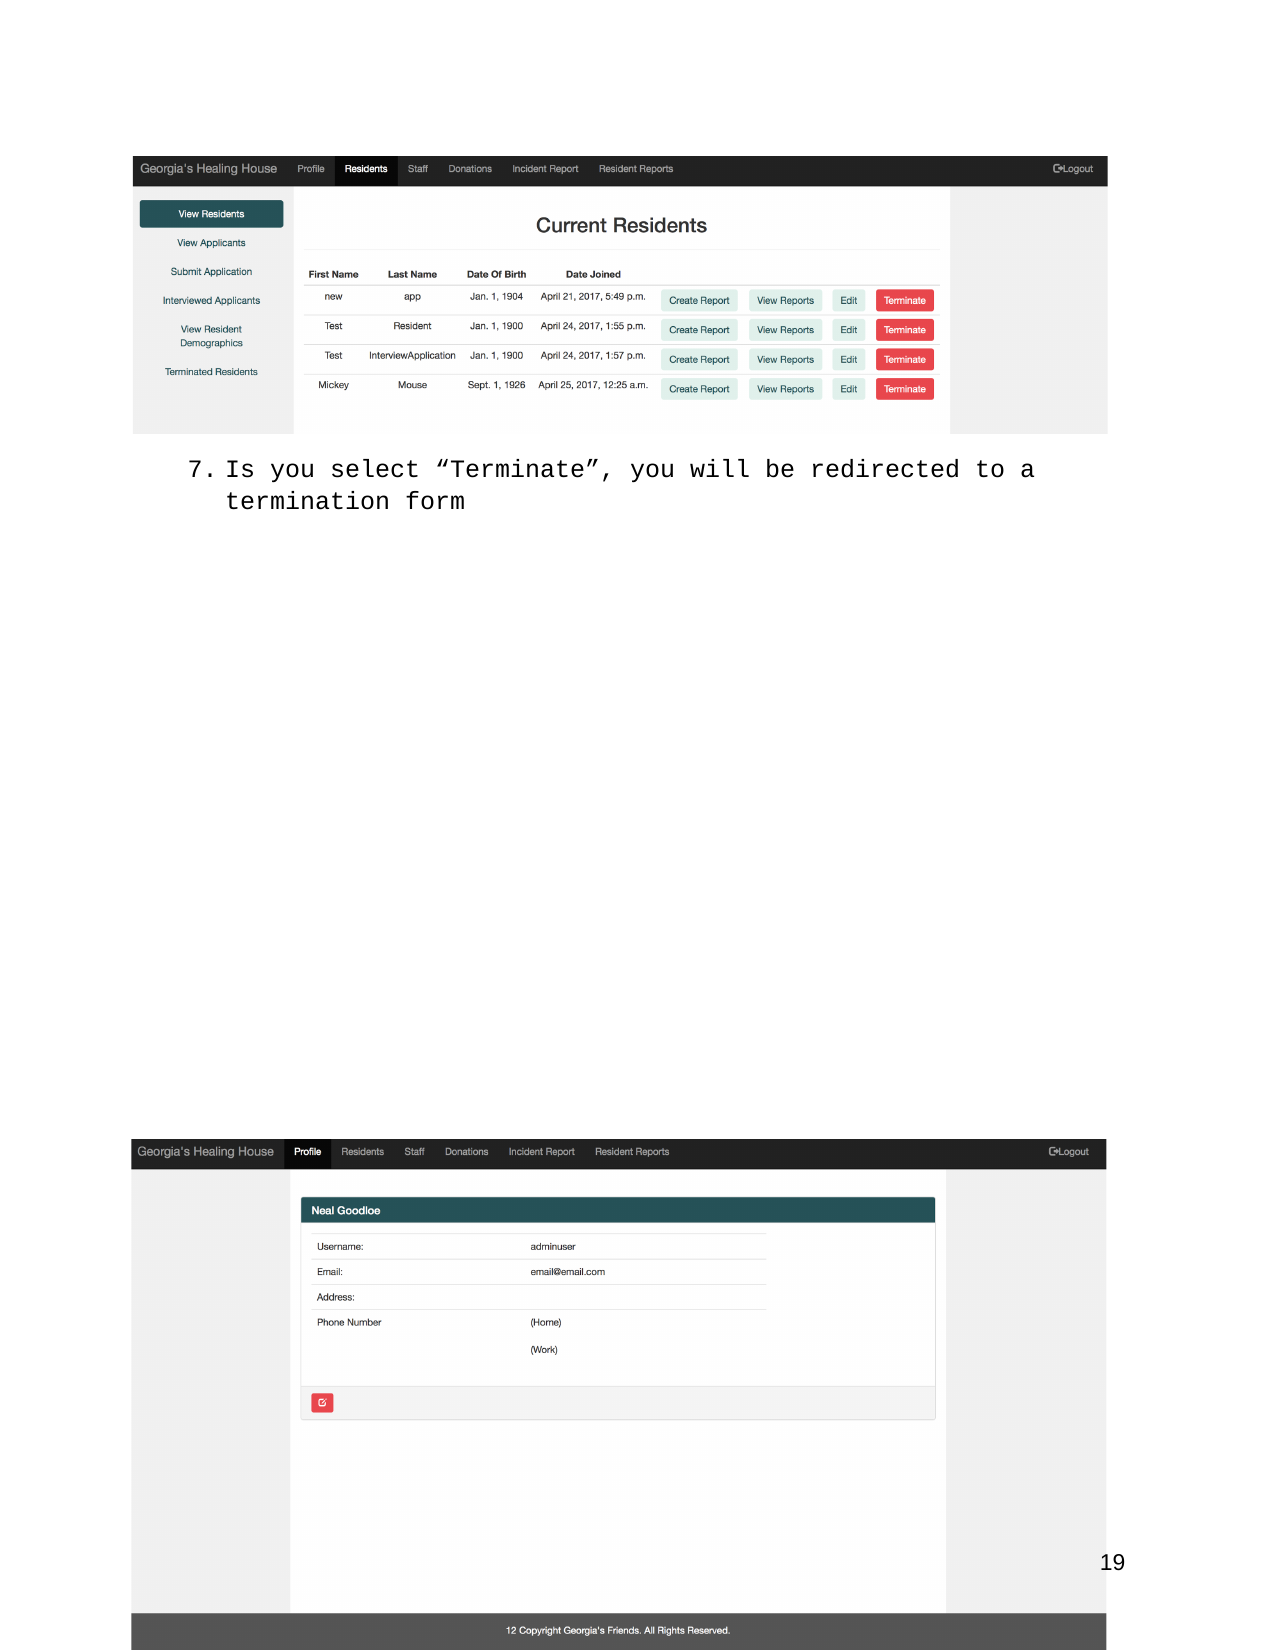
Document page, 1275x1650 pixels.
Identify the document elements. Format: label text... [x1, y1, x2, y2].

picture [131, 1139, 1107, 1650]
list Is you select “Terminate”, you will be redirected to a termination form [187, 150, 1125, 517]
picture [132, 156, 1108, 434]
